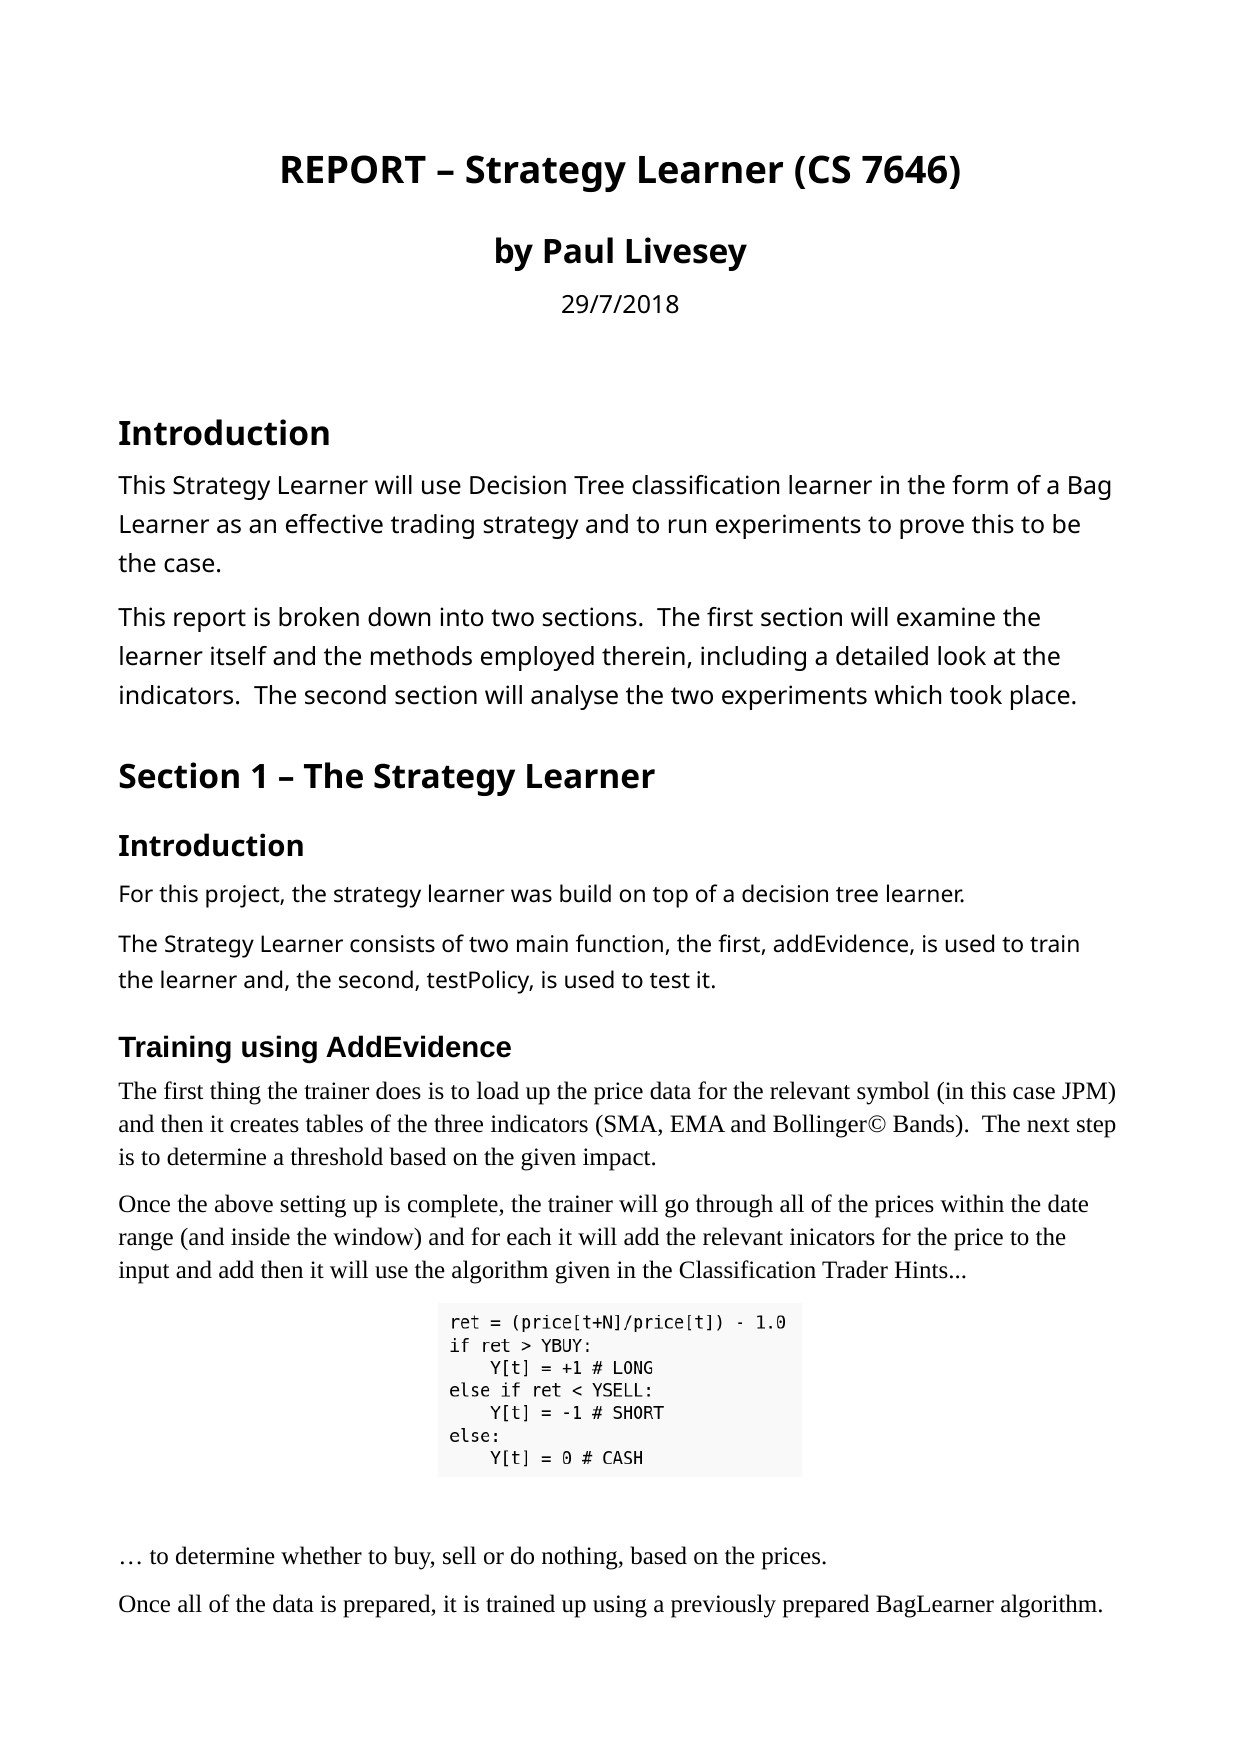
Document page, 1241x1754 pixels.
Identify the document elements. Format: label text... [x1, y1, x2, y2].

picture [437, 1303, 803, 1477]
subtitle Section 1 – The Strategy Learner [118, 753, 1122, 798]
text The first thing the trainer does is to load up the price data for the relevant symbol (in this case JPM) and then it creates tables of the three indicators (SMA, EMA and Bollinger© Bands). The next step is to determine a threshold based on the given impact. [118, 1076, 1122, 1171]
text Once the above setting up is complete, the trainer will go through all of the prices within the date range (and inside the window) and for each it will add the relevant inicators for the price to the input and add then it will use the algorithm given in the Classification Trader Hints... [118, 1189, 1122, 1284]
text … to determine whether to buy, sell or do nothing, based on the prices. [118, 1541, 1122, 1570]
text 29/7/2018 [118, 286, 1122, 320]
text Once all of the data is prepared, it is trained up using a previously prepared BagLearner algorithm. [118, 1589, 1122, 1617]
text For this project, the strategy learner was build on top of a decision tree learner. [118, 878, 1122, 909]
text This Strategy Learner will use Decision Tree classification learner in the form of a Bag Learner as an effective trading strategy and to run experiments to prove this to be the case. [118, 468, 1122, 580]
text This report is broken down into two sections. The first section will examine the learner itself and the methods employed therein, including a detailed look at the indicators. The second section will analyse the two experiments which took place. [118, 600, 1122, 712]
subtitle Introduction [118, 409, 1122, 455]
text The Strategy Learner consists of two main function, the first, addEvidence, is used to train the learner and, the second, testPolicy, is used to test it. [118, 928, 1122, 996]
subtitle Training using AddEvidence [118, 1029, 1122, 1063]
subtitle Introduction [118, 825, 1122, 865]
subtitle by Paul Livesey [118, 228, 1122, 274]
subtitle REPORT – Strategy Learner (CS 7646) [118, 143, 1122, 195]
